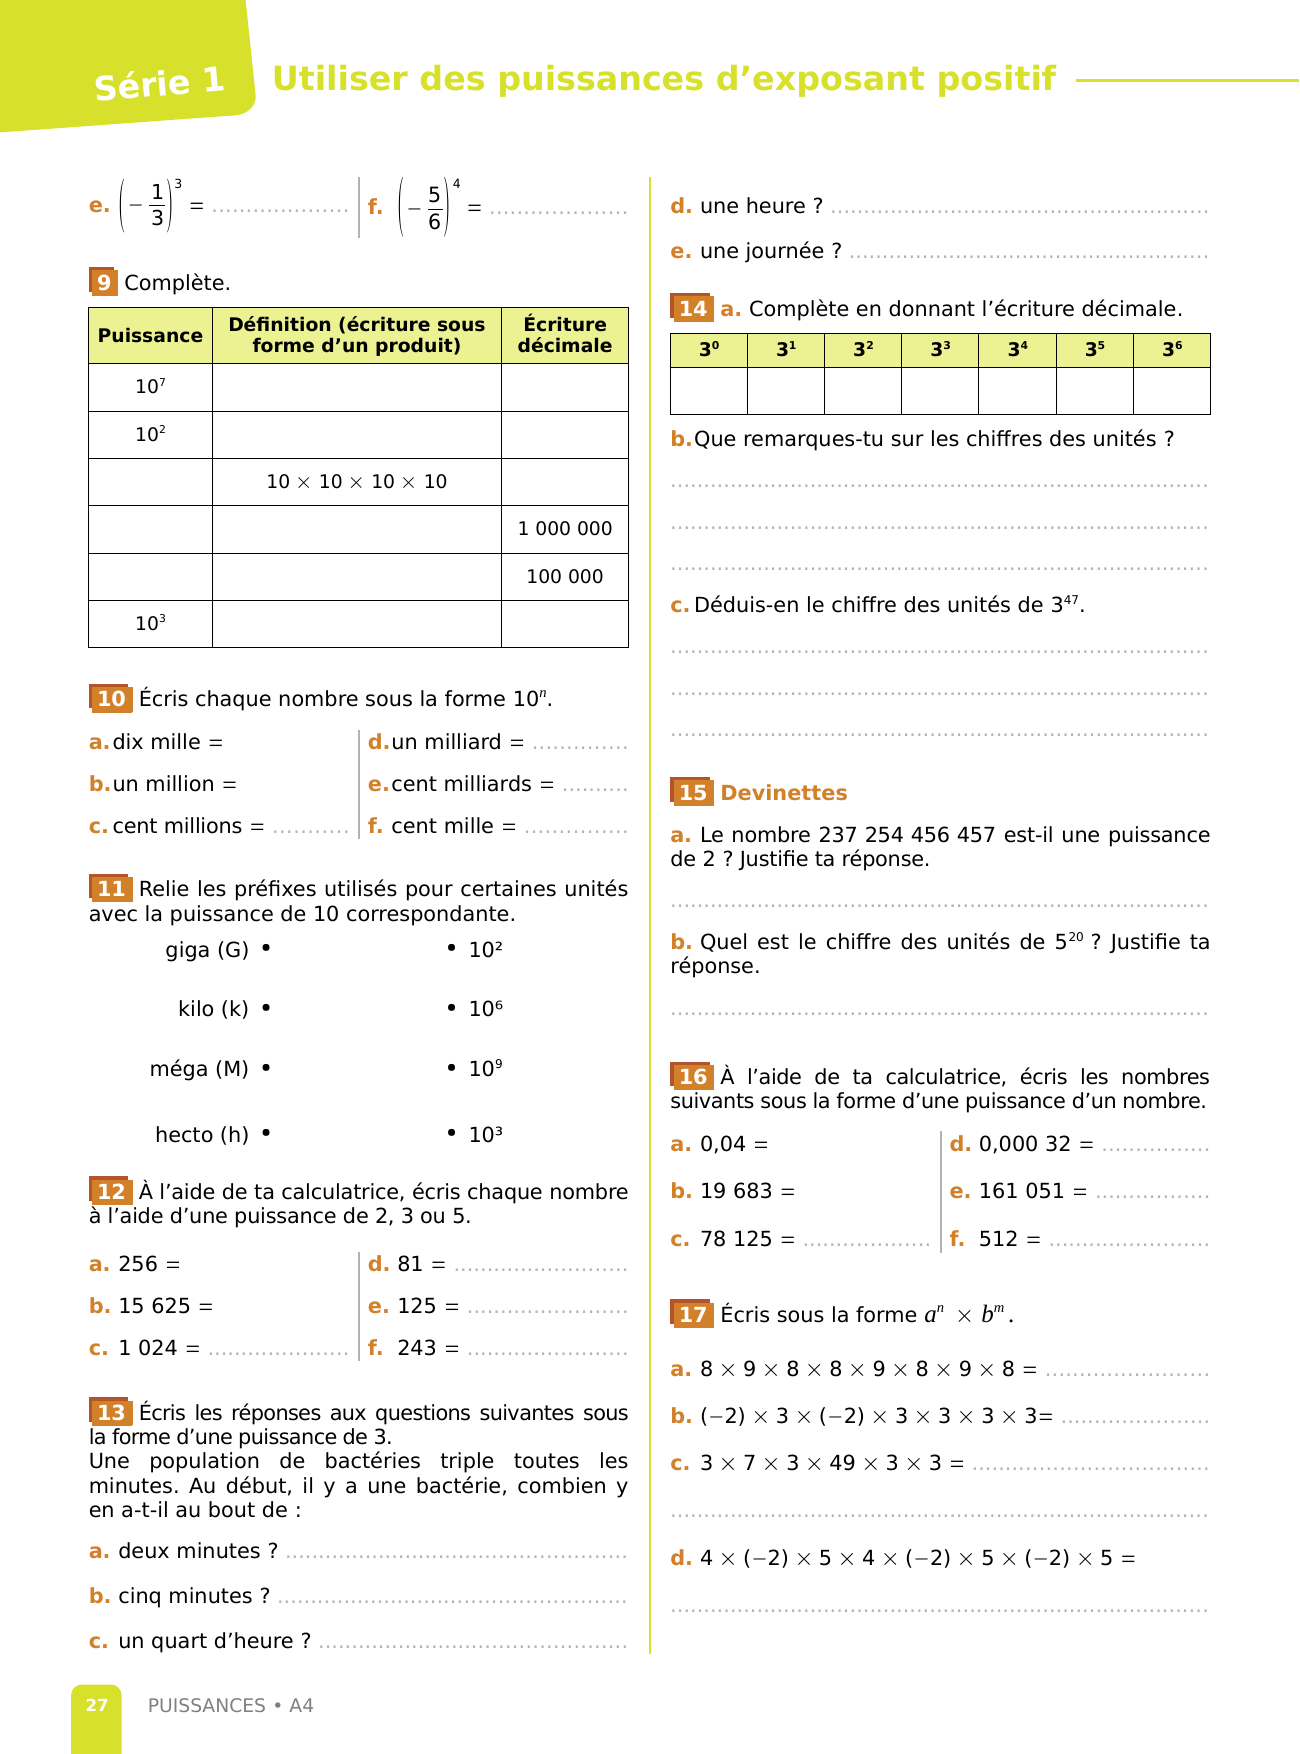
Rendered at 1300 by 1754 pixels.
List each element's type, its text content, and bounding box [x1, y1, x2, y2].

list Quel est le chiffre des unités de 520 ? Justifie ta réponse. [670, 930, 1211, 979]
list cinq minutes ? [88, 1567, 629, 1608]
table_header 32 [825, 334, 901, 367]
subtitle Écris chaque nombre sous la forme 10n. [88, 683, 629, 712]
list 15 625 = [88, 1294, 350, 1318]
list deux minutes ? [88, 1522, 629, 1564]
list 81 = [368, 1252, 629, 1277]
list Que remarques-tu sur les chiffres des unités ? [670, 427, 1211, 451]
table_cell 100 000 [502, 554, 628, 600]
list À l’aide de ta calculatrice, écris chaque nombre à l’aide d’une puissance de 2, 3 ou 5. [88, 1176, 629, 1229]
list 256 = [88, 1252, 350, 1277]
list = [88, 177, 350, 234]
subtitle Écris sous la forme an × bm . [710, 1299, 1211, 1328]
table_cell  [255, 1057, 324, 1117]
list cent millions = [88, 814, 350, 838]
list 19 683 = [670, 1179, 932, 1204]
list 78 125 = [670, 1227, 932, 1252]
table_cell 10⁶ [462, 998, 629, 1057]
table_cell [502, 412, 628, 458]
table_cell [213, 554, 501, 600]
table_header Puissance [89, 308, 212, 363]
list 8 × 9 × 8 × 8 × 9 × 8 × 9 × 8 = [670, 1339, 1211, 1381]
list cent mille = [368, 814, 629, 838]
table_cell [213, 601, 501, 647]
table_cell [213, 506, 501, 552]
table_cell [324, 1117, 393, 1147]
table_header 35 [1057, 334, 1133, 367]
table_header 31 [748, 334, 824, 367]
table_cell [502, 364, 628, 411]
subtitle Complète. [114, 267, 629, 295]
table_cell 10 × 10 × 10 × 10 [213, 459, 501, 505]
table_cell 107 [89, 364, 212, 411]
table_cell [671, 368, 747, 414]
table_cell  [393, 998, 462, 1057]
list 0,000 32 = [949, 1132, 1211, 1156]
list (−2) × 3 × (−2) × 3 × 3 × 3 × 3= [670, 1387, 1211, 1428]
list 512 = [949, 1227, 1211, 1252]
list cent milliards = [368, 772, 629, 796]
table_cell [902, 368, 978, 414]
subtitle a. Complète en donnant l’écriture décimale. [710, 293, 1211, 321]
table_cell [89, 459, 212, 505]
text Une population de bactéries triple toutes les minutes. Au début, il y a une bactérie, combien y en a-t-il au bout de : [88, 1449, 629, 1522]
table_header giga (G) [89, 938, 255, 997]
table_cell [748, 368, 824, 414]
list 1 024 = [88, 1336, 350, 1361]
table_cell 10³ [462, 1117, 629, 1147]
list 125 = [368, 1294, 629, 1318]
table_cell méga (M) [89, 1057, 255, 1117]
table_cell [1134, 368, 1210, 414]
table_cell [502, 601, 628, 647]
table_header Définition (écriture sous forme d’un produit) [213, 308, 501, 363]
subtitle À l’aide de ta calculatrice, écris les nombres suivants sous la forme d’une puissance d’un nombre. [670, 1062, 1211, 1114]
subtitle Devinettes [710, 777, 1211, 805]
list 4 × (−2) × 5 × 4 × (−2) × 5 × (−2) × 5 = [670, 1529, 1211, 1570]
table_header 36 [1134, 334, 1210, 367]
list Le nombre 237 254 456 457 est-il une puissance de 2 ? Justifie ta réponse. [670, 823, 1211, 871]
list une heure ? [670, 177, 1211, 218]
table_cell [825, 368, 901, 414]
table_cell 103 [89, 601, 212, 647]
table_cell [213, 364, 501, 411]
table_header  [255, 938, 324, 997]
table_cell  [255, 998, 324, 1057]
table_cell [213, 412, 501, 458]
subtitle Écris les réponses aux questions suivantes sous la forme d’une puissance de 3. [88, 1397, 629, 1449]
table_cell [324, 1057, 393, 1117]
list = [368, 177, 629, 237]
table_cell  [393, 1117, 462, 1147]
table_header Écriture décimale [502, 308, 628, 363]
list une journée ? [670, 222, 1211, 263]
table_cell [89, 554, 212, 600]
table_cell [502, 459, 628, 505]
list 243 = [368, 1336, 629, 1361]
list dix mille = [88, 730, 350, 754]
table_cell  [255, 1117, 324, 1147]
list 161 051 = [949, 1179, 1211, 1204]
table_cell hecto (h) [89, 1117, 255, 1147]
table_cell [324, 998, 393, 1057]
table_header [324, 938, 393, 997]
table_cell [89, 506, 212, 552]
table_header  [393, 938, 462, 997]
table_cell  [393, 1057, 462, 1117]
table_cell kilo (k) [89, 998, 255, 1057]
table_header 30 [671, 334, 747, 367]
list un quart d’heure ? [88, 1612, 629, 1653]
list un million = [88, 772, 350, 796]
list un milliard = [368, 730, 629, 754]
table_header 33 [902, 334, 978, 367]
table_header 34 [979, 334, 1056, 367]
list 3 × 7 × 3 × 49 × 3 × 3 = [670, 1434, 1211, 1476]
subtitle Relie les préfixes utilisés pour certaines unités avec la puissance de 10 correspondante. [88, 874, 629, 926]
table_header 10² [462, 938, 629, 997]
list 0,04 = [670, 1132, 932, 1156]
table_cell 109 [462, 1057, 629, 1117]
list Déduis-en le chiffre des unités de 347. [670, 593, 1211, 617]
table_cell [1057, 368, 1133, 414]
table_cell [979, 368, 1056, 414]
table_cell 102 [89, 412, 212, 458]
table_cell 1 000 000 [502, 506, 628, 552]
